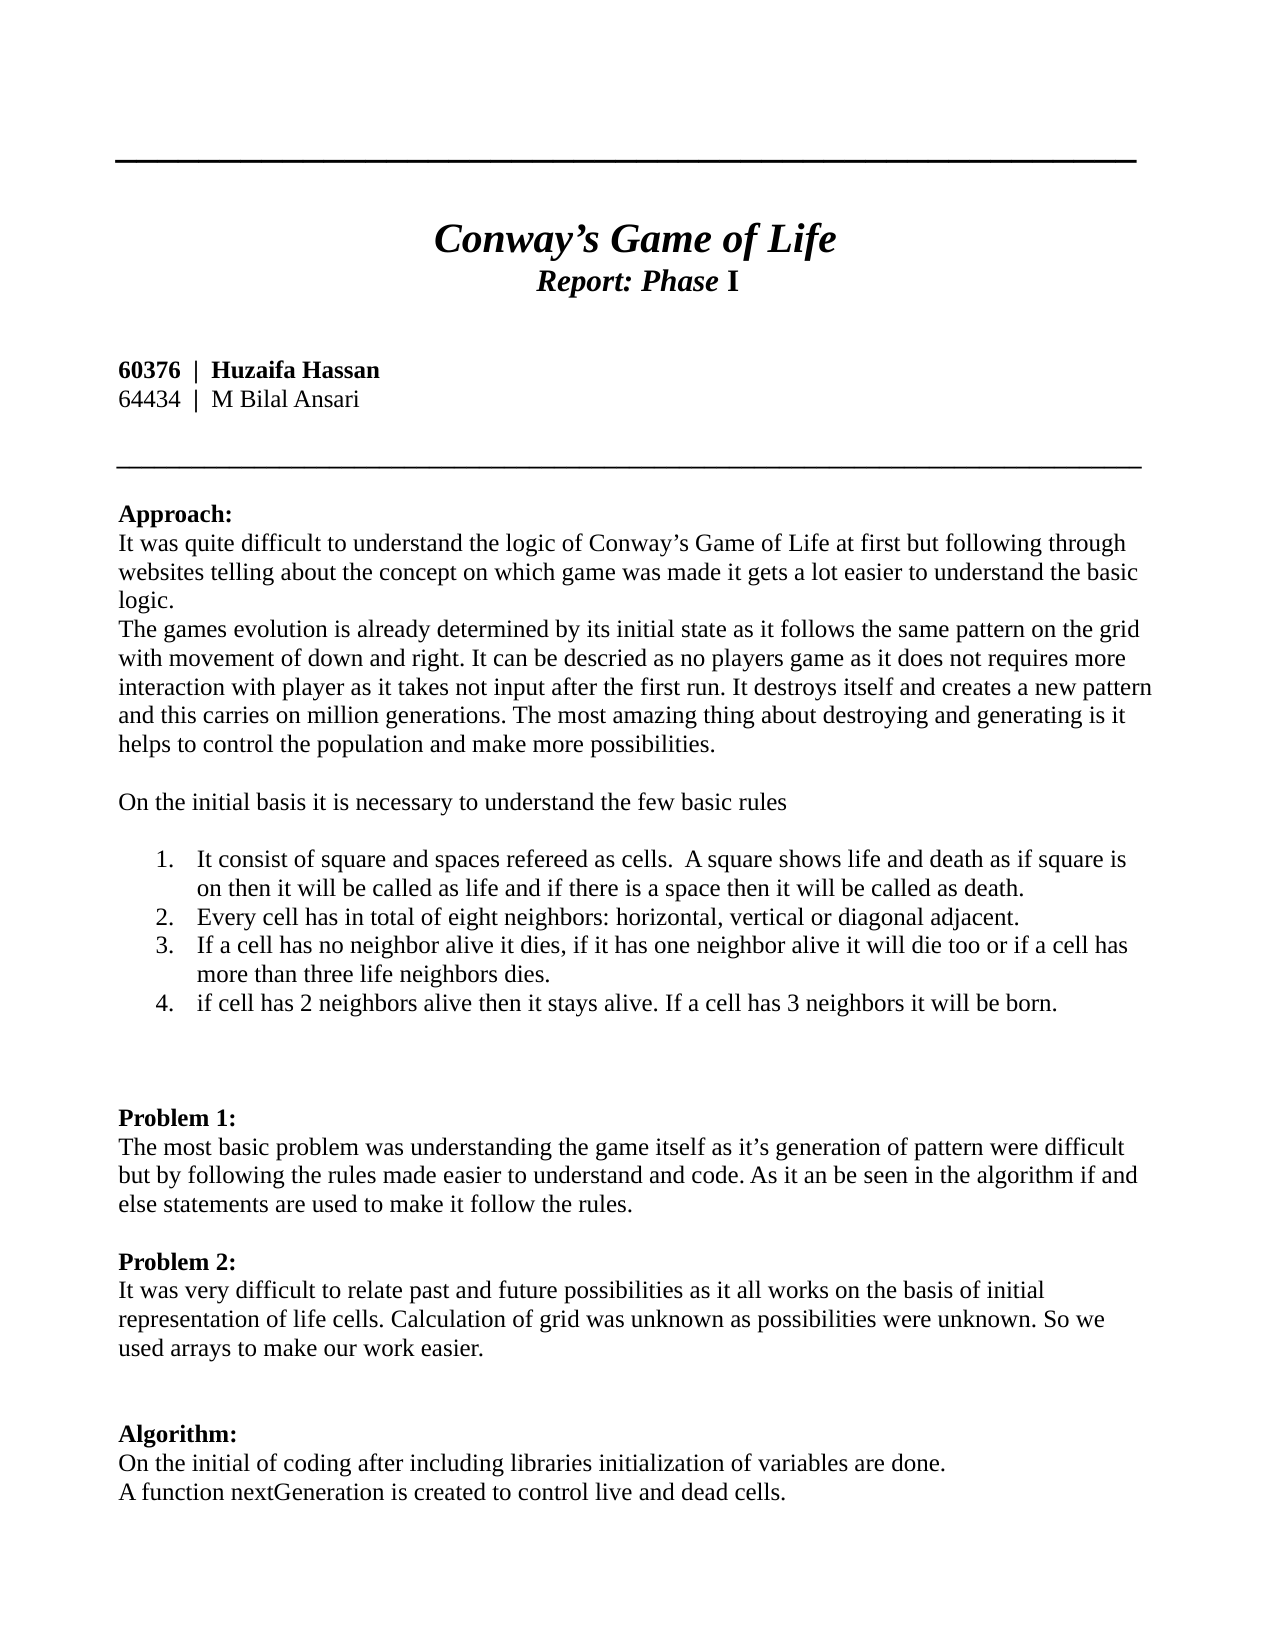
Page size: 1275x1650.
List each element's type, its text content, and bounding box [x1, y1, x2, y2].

text Conway’s Game of Life [118, 214, 1157, 262]
text On the initial of coding after including libraries initialization of variables are done. [118, 1448, 1157, 1477]
text A function nextGeneration is created to control live and dead cells. [118, 1477, 1157, 1505]
list If a cell has no neighbor alive it dies, if it has one neighbor alive it will die too or if a cell has more than three life neighbors dies. [155, 930, 1157, 988]
text 60376 | Huzaifa Hassan [118, 355, 1157, 384]
text Report: Phase I [118, 262, 1157, 298]
text Algorithm: [118, 1419, 1157, 1448]
text It was very difficult to relate past and future possibilities as it all works on the basis of initial representation of life cells. Calculation of grid was unknown as possibilities were unknown. So we used arrays to make our work easier. [118, 1275, 1157, 1362]
text 64434 | M Bilal Ansari [118, 384, 1157, 413]
text The games evolution is already determined by its initial state as it follows the same pattern on the grid with movement of down and right. It can be descried as no players game as it does not requires more interaction with player as it takes not input after the first run. It destroys itself and creates a new pattern and this carries on million generations. The most amazing thing about destroying and generating is it helps to control the population and make more possibilities. [118, 614, 1157, 758]
list Every cell has in total of eight neighbors: horizontal, vertical or diagonal adjacent. [155, 902, 1157, 930]
text __________________________________________________________________________________ [118, 442, 1157, 470]
text _________________________________________________ [118, 118, 1157, 166]
text Problem 1: [118, 1103, 1157, 1132]
text It was quite difficult to understand the logic of Conway’s Game of Life at first but following through websites telling about the concept on which game was made it gets a lot easier to understand the basic logic. [118, 528, 1157, 614]
text Approach: [118, 499, 1157, 528]
text Problem 2: [118, 1247, 1157, 1275]
list It consist of square and spaces refereed as cells. A square shows life and death as if square is on then it will be called as life and if there is a space then it will be called as death. [155, 844, 1157, 902]
text On the initial basis it is necessary to understand the few basic rules [118, 787, 1157, 815]
text The most basic problem was understanding the game itself as it’s generation of pattern were difficult but by following the rules made easier to understand and code. As it an be seen in the algorithm if and else statements are used to make it follow the rules. [118, 1132, 1157, 1218]
list if cell has 2 neighbors alive then it stays alive. If a cell has 3 neighbors it will be born. [155, 988, 1157, 1017]
